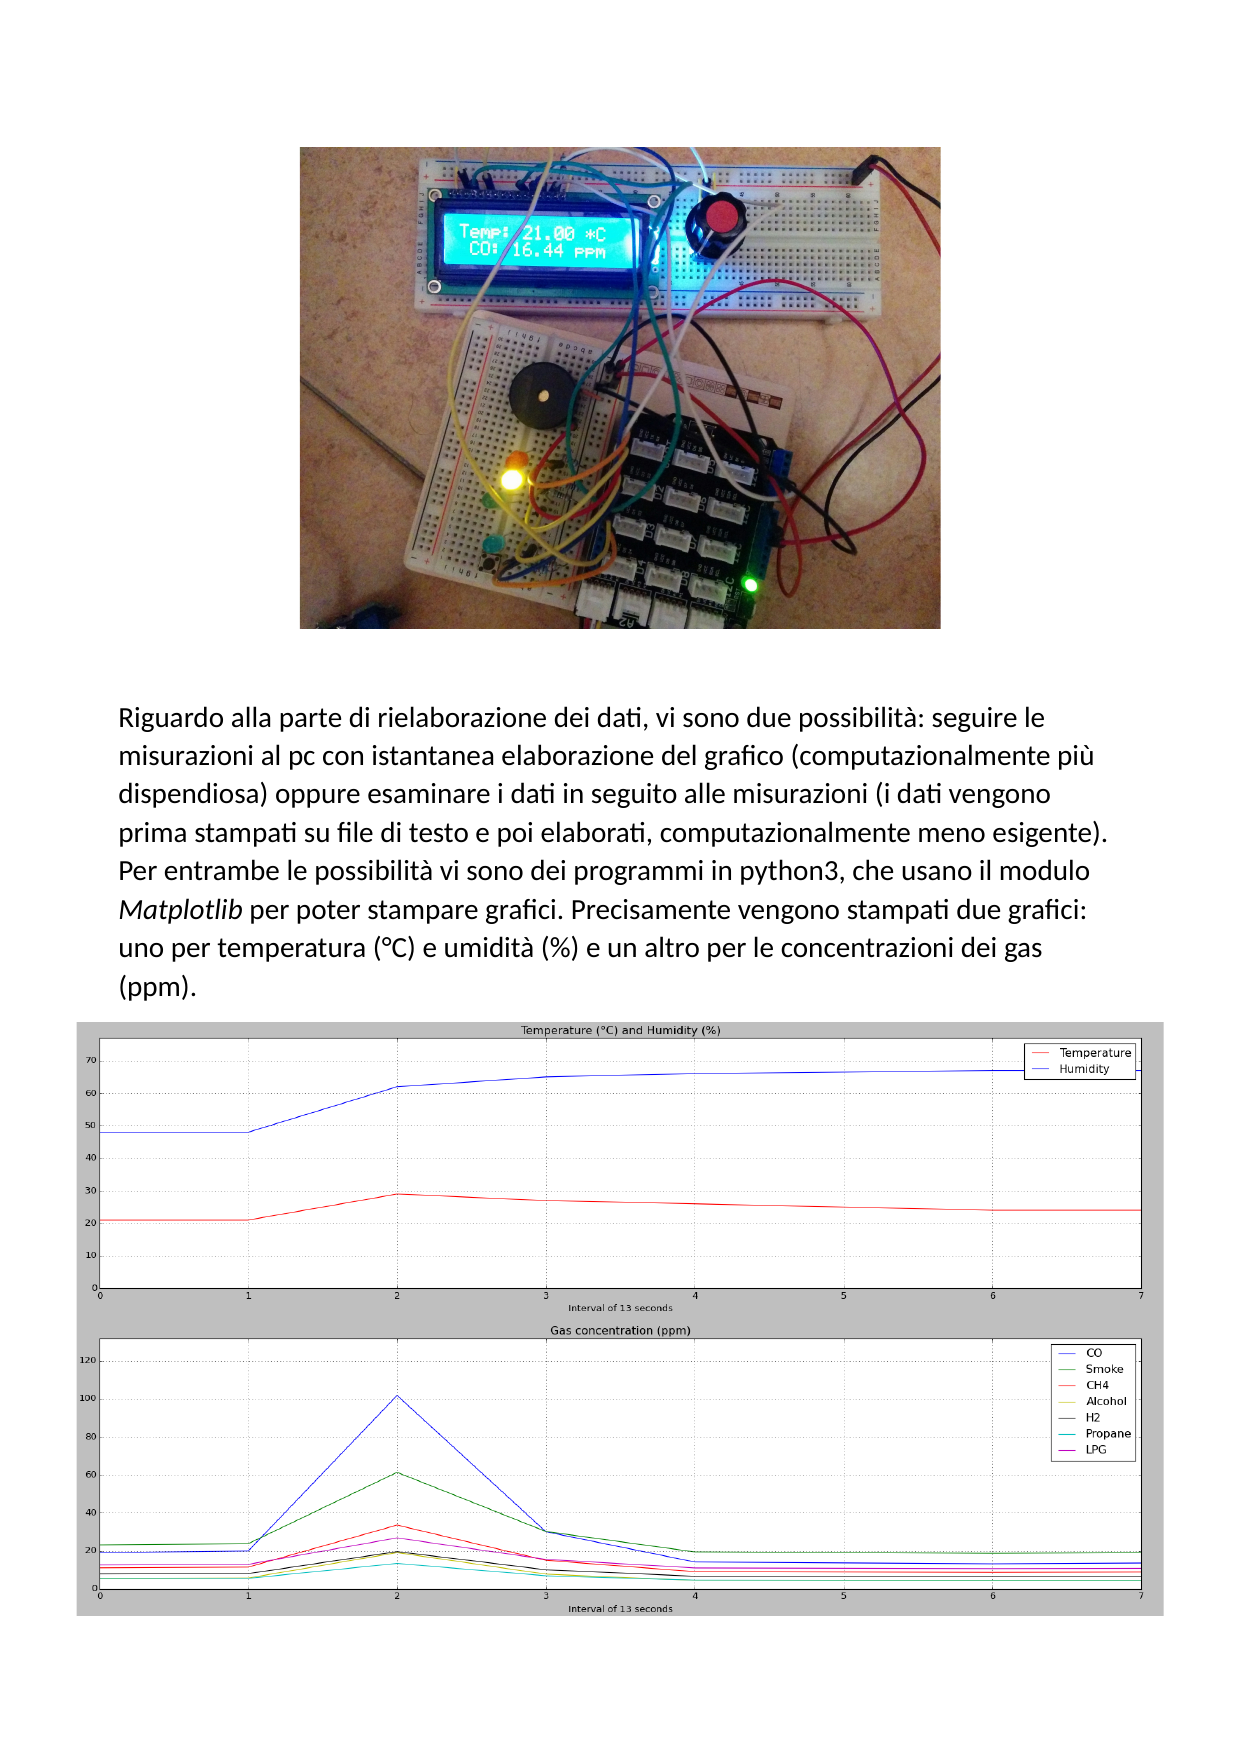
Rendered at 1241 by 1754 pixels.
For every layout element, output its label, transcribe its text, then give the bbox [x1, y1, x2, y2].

picture [76, 1022, 1164, 1616]
text Riguardo alla parte di rielaborazione dei dati, vi sono due possibilità: seguire le misurazioni al pc con istantanea elaborazione del grafico (computazionalmente più dispendiosa) oppure esaminare i dati in seguito alle misurazioni (i dati vengono prima stampati su file di testo e poi elaborati, computazionalmente meno esigente). Per entrambe le possibilità vi sono dei programmi in python3, che usano il modulo Matplotlib per poter stampare grafici. Precisamente vengono stampati due grafici: uno per temperatura (°C) e umidità (%) e un altro per le concentrazioni dei gas (ppm). [118, 699, 1122, 1003]
picture [299, 147, 941, 629]
